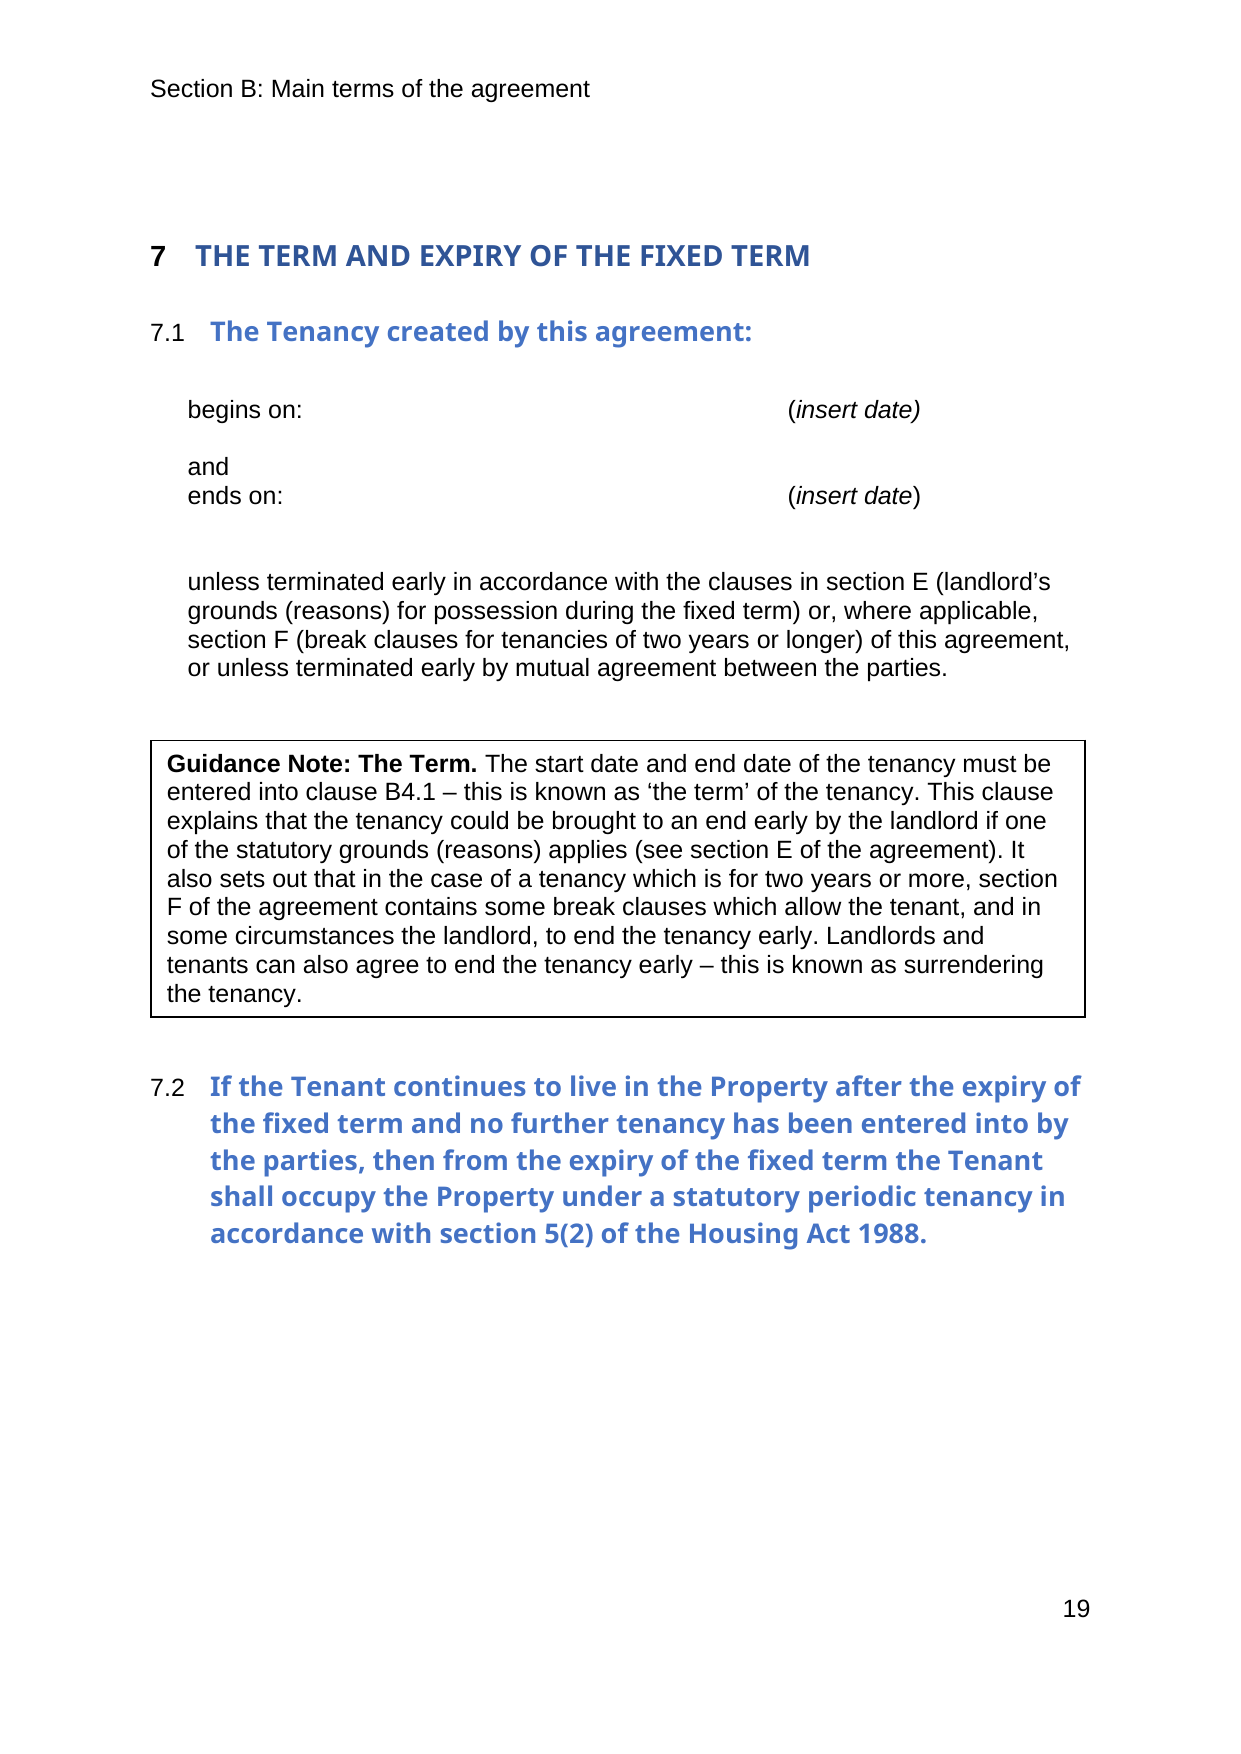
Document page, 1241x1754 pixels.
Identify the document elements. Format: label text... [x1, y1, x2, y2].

subtitle The Tenancy created by this agreement: [150, 312, 1090, 349]
text Guidance Note: The Term. The start date and end date of the tenancy must be entered into clause B4.1 – this is known as ‘the term’ of the tenancy. This clause explains that the tenancy could be brought to an end early by the landlord if one of the statutory grounds (reasons) applies (see section E of the agreement). It also sets out that in the case of a tenancy which is for two years or more, section F of the agreement contains some break clauses which allow the tenant, and in some circumstances the landlord, to end the tenancy early. Landlords and tenants can also agree to end the tenancy early – this is known as surrendering the tenancy. [167, 749, 1069, 1007]
subtitle THE TERM AND EXPIRY OF THE FIXED TERM [150, 235, 1090, 275]
list ends on: (insert date) [187, 481, 1090, 509]
list and [187, 452, 1090, 481]
list unless terminated early in accordance with the clauses in section E (landlord’s grounds (reasons) for possession during the fixed term) or, where applicable, section F (break clauses for tenancies of two years or longer) of this agreement, or unless terminated early by mutual agreement between the parties. [187, 567, 1090, 682]
list begins on: (insert date) [187, 394, 1090, 423]
subtitle If the Tenant continues to live in the Property after the expiry of the fixed term and no further tenancy has been entered into by the parties, then from the expiry of the fixed term the Tenant shall occupy the Property under a statutory periodic tenancy in accordance with section 5(2) of the Housing Act 1988. [150, 1067, 1090, 1252]
